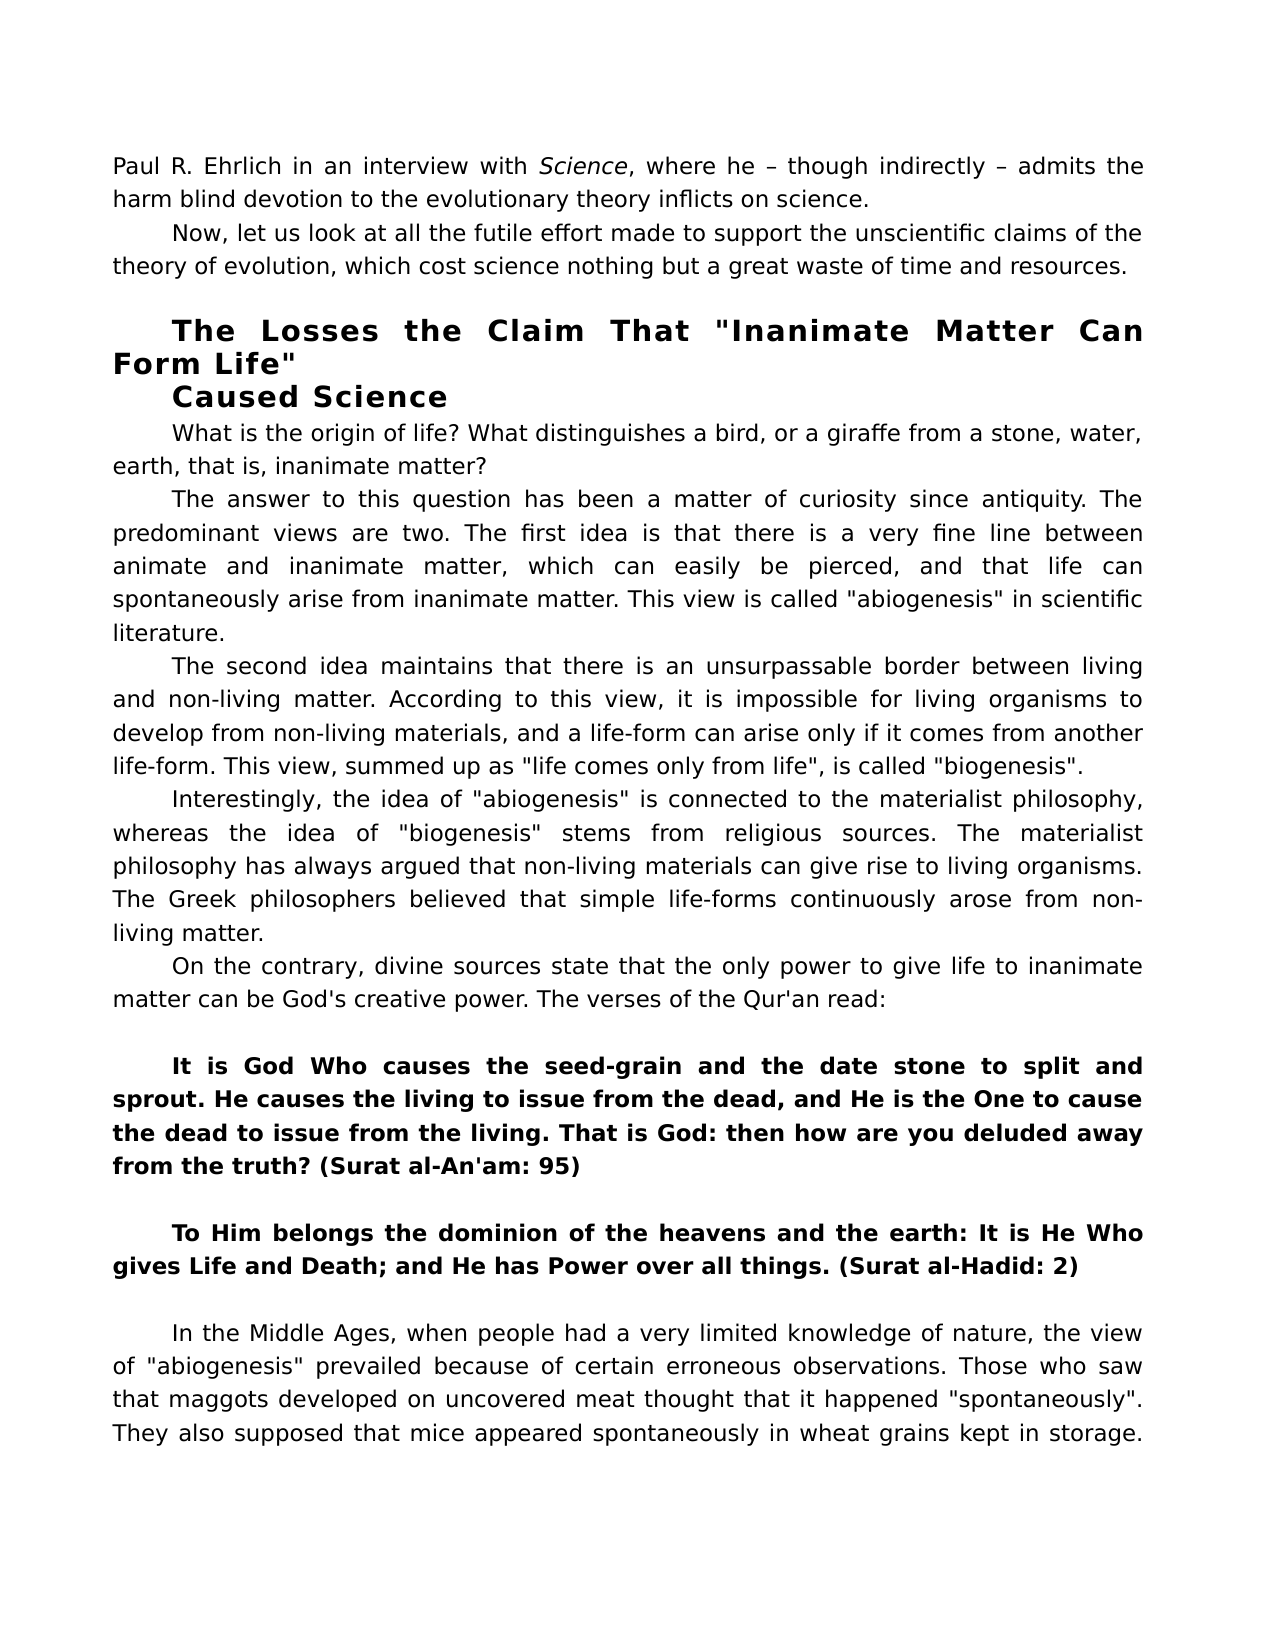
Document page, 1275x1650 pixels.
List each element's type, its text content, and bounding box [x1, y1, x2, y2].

text The Losses the Claim That "Inanimate Matter Can Form Life" [112, 314, 1145, 381]
text Now, let us look at all the futile effort made to support the unscientific claims of the theory of evolution, which cost science nothing but a great waste of time and resources. [112, 214, 1145, 281]
text Paul R. Ehrlich in an interview with Science, where he – though indirectly – admits the harm blind devotion to the evolutionary theory inflicts on science. [112, 148, 1145, 214]
text It is God Who causes the seed-grain and the date stone to split and sprout. He causes the living to issue from the dead, and He is the One to cause the dead to issue from the living. That is God: then how are you deluded away from the truth? (Surat al-An'am: 95) [112, 1048, 1145, 1181]
text The second idea maintains that there is an unsurpassable border between living and non-living matter. According to this view, it is impossible for living organisms to develop from non-living materials, and a life-form can arise only if it comes from another life-form. This view, summed up as "life comes only from life", is called "biogenesis". [112, 648, 1145, 781]
text Interestingly, the idea of "abiogenesis" is connected to the materialist philosophy, whereas the idea of "biogenesis" stems from religious sources. The materialist philosophy has always argued that non-living materials can give rise to living organisms. The Greek philosophers believed that simple life-forms continuously arose from non-living matter. [112, 781, 1145, 948]
text Caused Science [112, 381, 1145, 414]
text The answer to this question has been a matter of curiosity since antiquity. The predominant views are two. The first idea is that there is a very fine line between animate and inanimate matter, which can easily be pierced, and that life can spontaneously arise from inanimate matter. This view is called "abiogenesis" in scientific literature. [112, 481, 1145, 648]
text What is the origin of life? What distinguishes a bird, or a giraffe from a stone, water, earth, that is, inanimate matter? [112, 414, 1145, 481]
text On the contrary, divine sources state that the only power to give life to inanimate matter can be God's creative power. The verses of the Qur'an read: [112, 948, 1145, 1014]
text To Him belongs the dominion of the heavens and the earth: It is He Who gives Life and Death; and He has Power over all things. (Surat al-Hadid: 2) [112, 1214, 1145, 1281]
text In the Middle Ages, when people had a very limited knowledge of nature, the view of "abiogenesis" prevailed because of certain erroneous observations. Those who saw that maggots developed on uncovered meat thought that it happened "spontaneously". They also supposed that mice appeared spontaneously in wheat grains kept in storage. [112, 1314, 1145, 1448]
